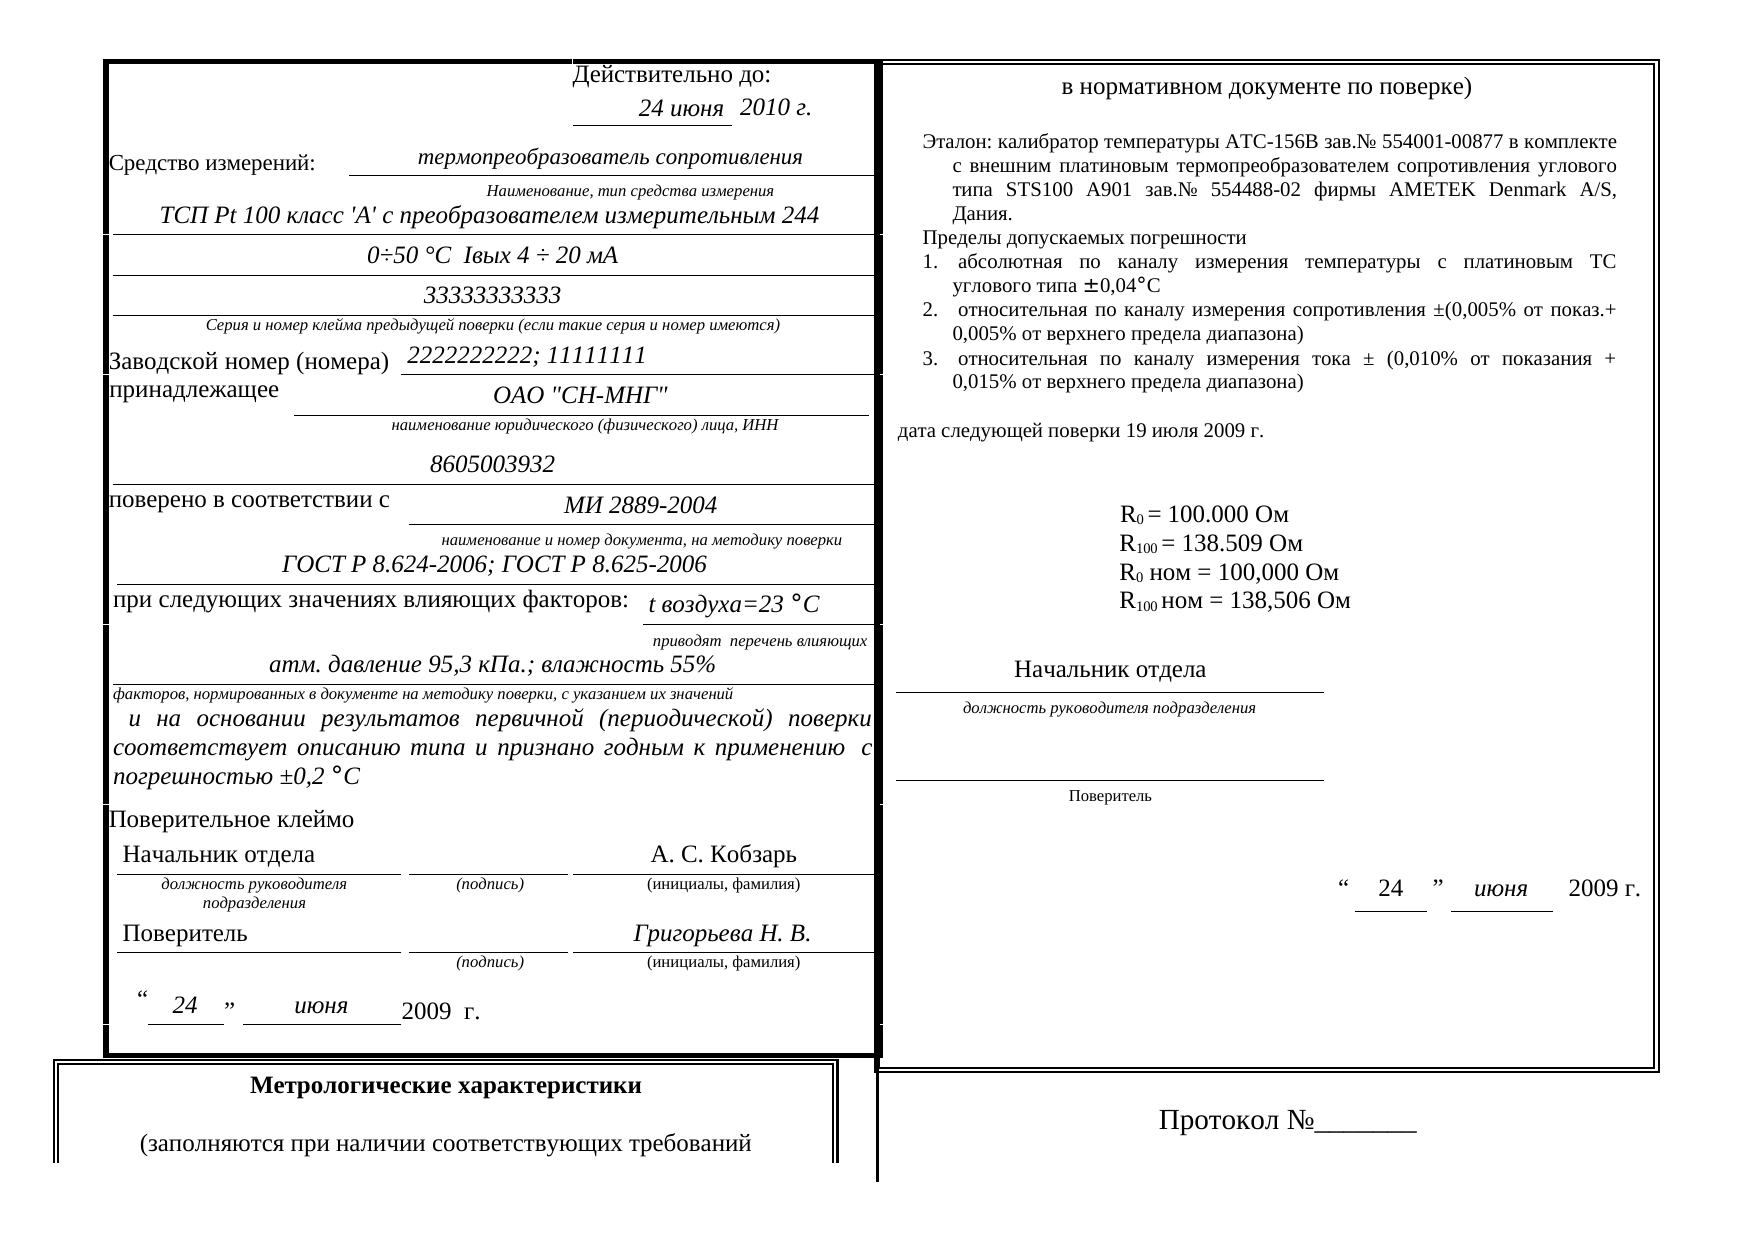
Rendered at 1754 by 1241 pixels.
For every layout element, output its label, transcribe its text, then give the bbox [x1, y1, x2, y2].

table_cell [1324, 692, 1354, 736]
table_cell [883, 649, 896, 692]
table_cell [409, 833, 568, 874]
table_cell [1427, 736, 1451, 779]
table_cell [401, 874, 409, 912]
table_cell при следующих значениях влияющих факторов: [113, 584, 643, 624]
table_cell 2222222222; 11111111 [401, 334, 874, 374]
table_cell [109, 912, 117, 952]
table_header в нормативном документе по поверке) Эталон: калибратор температуры АТС-156В зав.№ 554001-00877 в комплекте с внешним платиновым термопреобразователем сопротивления углового типа STS100 A901 зав.№ 554488-02 фирмы AMETEK Denmark A/S, Дания. Пределы допускаемых погрешности абсолютная по каналу измерения температуры с платиновым ТС углового типа ±0,04°С относительная по каналу измерения сопротивления ±(0,005% от показ.+ 0,005% от верхнего предела диапазона) относительная по каналу измерения тока ± (0,010% от показания + 0,015% от верхнего предела диапазона) дата следующей поверки 19 июля 2009 г. R0 = 100.000 Ом R100 = 138.509 Ом R0 ном = 100,000 Ом R100 ном = 138,506 Ом [883, 65, 1653, 649]
table_cell [109, 625, 113, 684]
table_cell [1451, 692, 1653, 736]
table_cell МИ 2889-2004 [409, 485, 874, 524]
table_cell [401, 833, 409, 874]
table_cell [109, 415, 294, 444]
table_cell [883, 954, 1653, 998]
table_cell Средство измерений: [109, 131, 349, 175]
table_cell [880, 998, 1653, 1067]
table_cell Наименование, тип средства измерения ТСП Pt 100 класс 'A' с преобразователем измерительным 244 [113, 175, 874, 234]
table_cell [1451, 649, 1653, 692]
table_cell [883, 823, 896, 867]
table_cell [109, 235, 113, 275]
table_cell [1324, 736, 1354, 779]
table_cell [1427, 823, 1451, 867]
table_cell 2009 г. [1553, 867, 1653, 911]
table_cell [732, 88, 740, 125]
table_cell [740, 984, 874, 1024]
table_cell [109, 833, 117, 874]
table_cell Начальник отдела [117, 833, 401, 874]
table_cell [109, 952, 401, 984]
table_cell наименование юридического (физического) лица, ИНН [294, 415, 874, 444]
table_cell Начальник отдела [896, 649, 1324, 692]
table_cell термопреобразователь сопротивления [349, 131, 874, 175]
table_cell [1355, 692, 1427, 736]
table_cell [1324, 649, 1354, 692]
table_cell 24 июня [573, 88, 732, 125]
table_cell t воздуха=23 °С [643, 585, 874, 624]
table_cell Поверительное клеймо [109, 805, 874, 833]
table_cell [1324, 780, 1354, 823]
table_cell [109, 125, 874, 131]
table_cell [896, 823, 1324, 867]
table_cell [409, 88, 572, 125]
table_cell июня [1451, 867, 1553, 911]
table_cell [1324, 823, 1354, 867]
table_cell 33333333333 [113, 276, 874, 315]
table_header Метрологические характеристики (заполняются при наличии соответствующих требований [59, 1065, 832, 1162]
table_cell [1451, 736, 1653, 779]
table_cell “ [109, 984, 148, 1024]
table_cell приводят перечень влияющих атм. давление 95,3 кПа.; влажность 55% [113, 625, 874, 684]
table_cell [109, 444, 113, 484]
table_cell принадлежащее [109, 375, 294, 415]
table_cell июня [243, 984, 401, 1024]
table_cell (инициалы, фамилия) [573, 953, 874, 984]
table_cell [1355, 780, 1427, 823]
table_cell [1355, 736, 1427, 779]
table_cell [109, 88, 409, 125]
table_cell (инициалы, фамилия) [573, 875, 874, 912]
table_cell [109, 1025, 874, 1053]
table_cell [109, 684, 113, 804]
table_cell 24 [148, 984, 224, 1024]
table_cell [883, 867, 896, 911]
table_cell [1451, 780, 1653, 823]
table_cell 2010 г. [740, 88, 874, 125]
table_cell [109, 64, 409, 88]
table_cell ” [224, 984, 243, 1024]
table_cell [869, 375, 874, 415]
table_cell [409, 64, 572, 88]
table_cell [1355, 649, 1427, 692]
table_cell факторов, нормированных в документе на методику поверки, с указанием их значений и на основании результатов первичной (периодической) поверки соответствует описанию типа и признано годным к применению с погрешностью ±0,2 °С [113, 685, 874, 804]
table_cell 24 [1355, 867, 1427, 911]
table_cell [883, 911, 1653, 954]
table_cell (подпись) [409, 952, 572, 984]
table_cell [109, 175, 113, 234]
table_cell Григорьева Н. В. [573, 912, 874, 952]
table_cell должность руководителя подразделения [109, 874, 401, 912]
table_cell [1427, 692, 1451, 736]
table_cell [1427, 649, 1451, 692]
table_cell [896, 736, 1324, 779]
table_cell [883, 780, 896, 823]
table_cell [896, 867, 1324, 911]
table_cell [401, 952, 409, 984]
table_cell [109, 524, 117, 584]
table_cell 8605003932 [113, 444, 874, 484]
table_cell [109, 584, 113, 624]
table_cell (подпись) [409, 874, 572, 912]
table_cell “ [1324, 867, 1354, 911]
table_cell поверено в соответствии с [109, 484, 409, 524]
table_cell [409, 912, 568, 952]
table_cell 0÷50 °С Iвых 4 ÷ 20 мА [113, 235, 874, 275]
table_cell Поверитель [896, 781, 1324, 823]
table_cell [1355, 823, 1427, 867]
table_cell [401, 912, 409, 952]
table_cell [109, 275, 113, 334]
table_cell А. С. Кобзарь [573, 833, 874, 874]
table_cell 2009 г. [401, 984, 740, 1024]
table_cell Серия и номер клейма предыдущей поверки (если такие серия и номер имеются) [113, 316, 874, 334]
table_cell ОАО "СН-МНГ" [294, 375, 869, 415]
table_cell [1427, 780, 1451, 823]
table_cell [1451, 823, 1653, 867]
text Протокол №_______ [880, 1102, 1695, 1135]
table_cell Заводской номер (номера) [109, 334, 401, 374]
table_cell [883, 736, 896, 779]
table_cell Поверитель [117, 912, 401, 952]
table_cell ” [1427, 867, 1451, 911]
table_cell Действительно до: [573, 64, 874, 88]
table_cell должность руководителя подразделения [896, 693, 1324, 736]
table_cell [883, 692, 896, 736]
table_cell наименование и номер документа, на методику поверки ГОСТ Р 8.624-2006; ГОСТ Р 8.625-2006 [117, 524, 874, 584]
